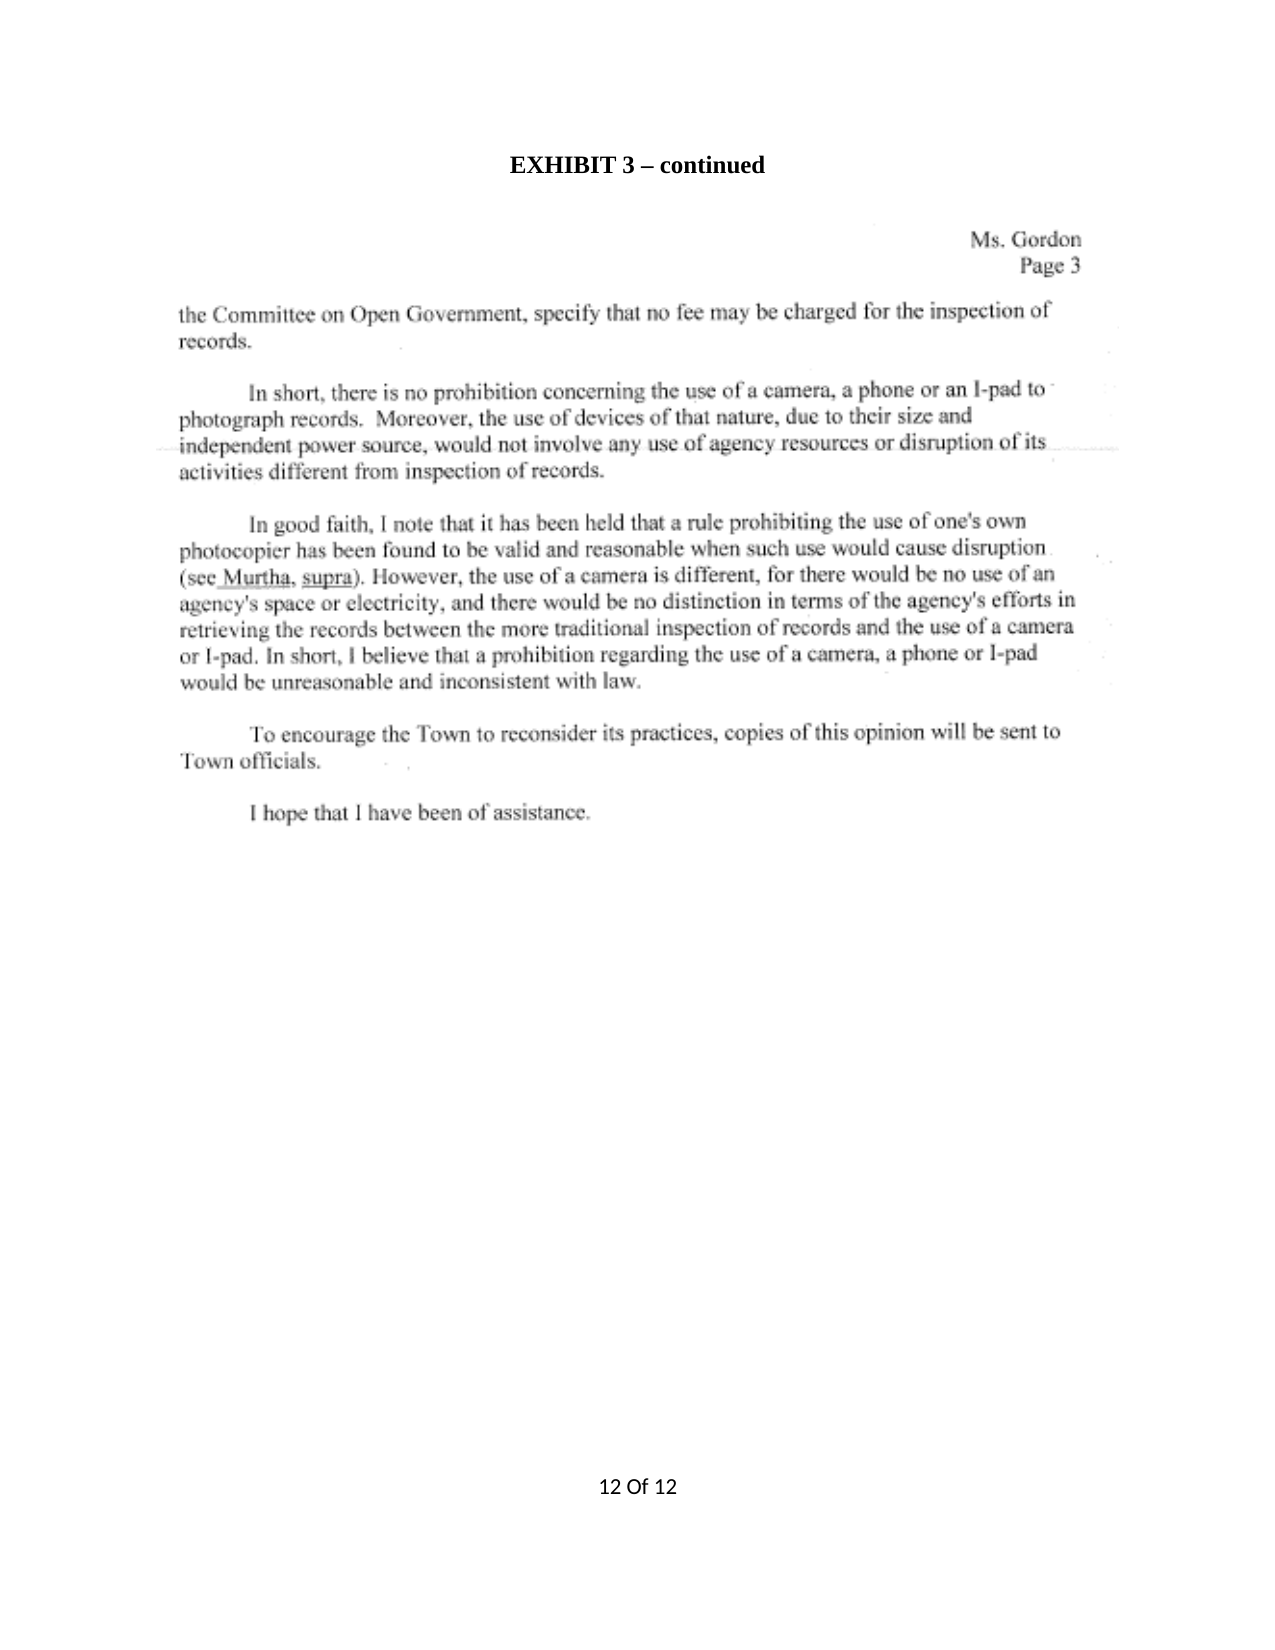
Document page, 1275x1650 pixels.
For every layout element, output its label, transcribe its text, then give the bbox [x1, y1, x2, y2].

picture [156, 207, 1119, 853]
text EXHIBIT 3 – continued [150, 150, 1125, 179]
